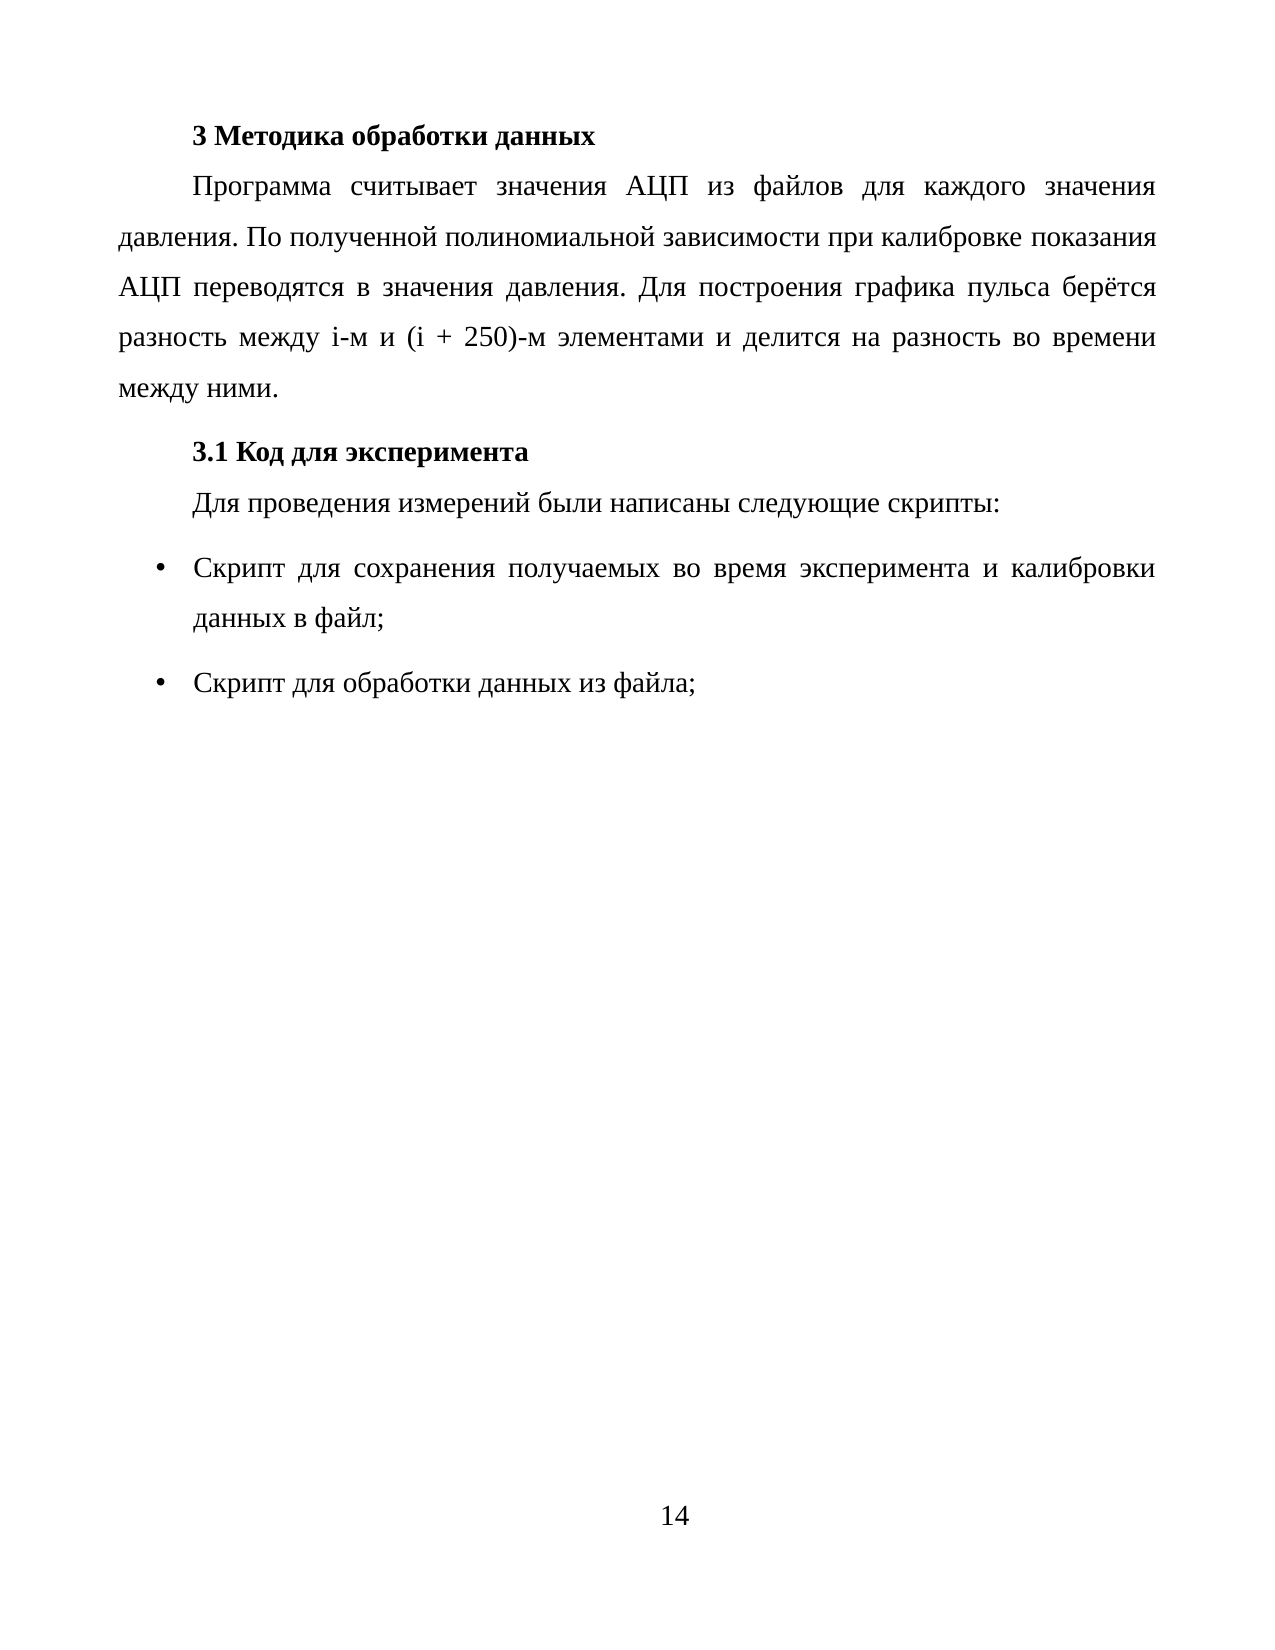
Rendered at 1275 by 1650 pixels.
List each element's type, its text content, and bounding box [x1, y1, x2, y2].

list Скрипт для обработки данных из файла; [156, 665, 1157, 699]
subtitle Код для эксперимента [118, 434, 1157, 468]
list Скрипт для сохранения получаемых во время эксперимента и калибровки данных в файл; [156, 550, 1157, 634]
subtitle Методика обработки данных [118, 118, 1157, 152]
text Программа считывает значения АЦП из файлов для каждого значения давления. По полученной полиномиальной зависимости при калибровке показания АЦП переводятся в значения давления. Для построения графика пульса берётся разность между i-м и (i + 250)-м элементами и делится на разность во времени между ними. [118, 168, 1157, 403]
text Для проведения измерений были написаны следующие скрипты: [118, 485, 1157, 518]
